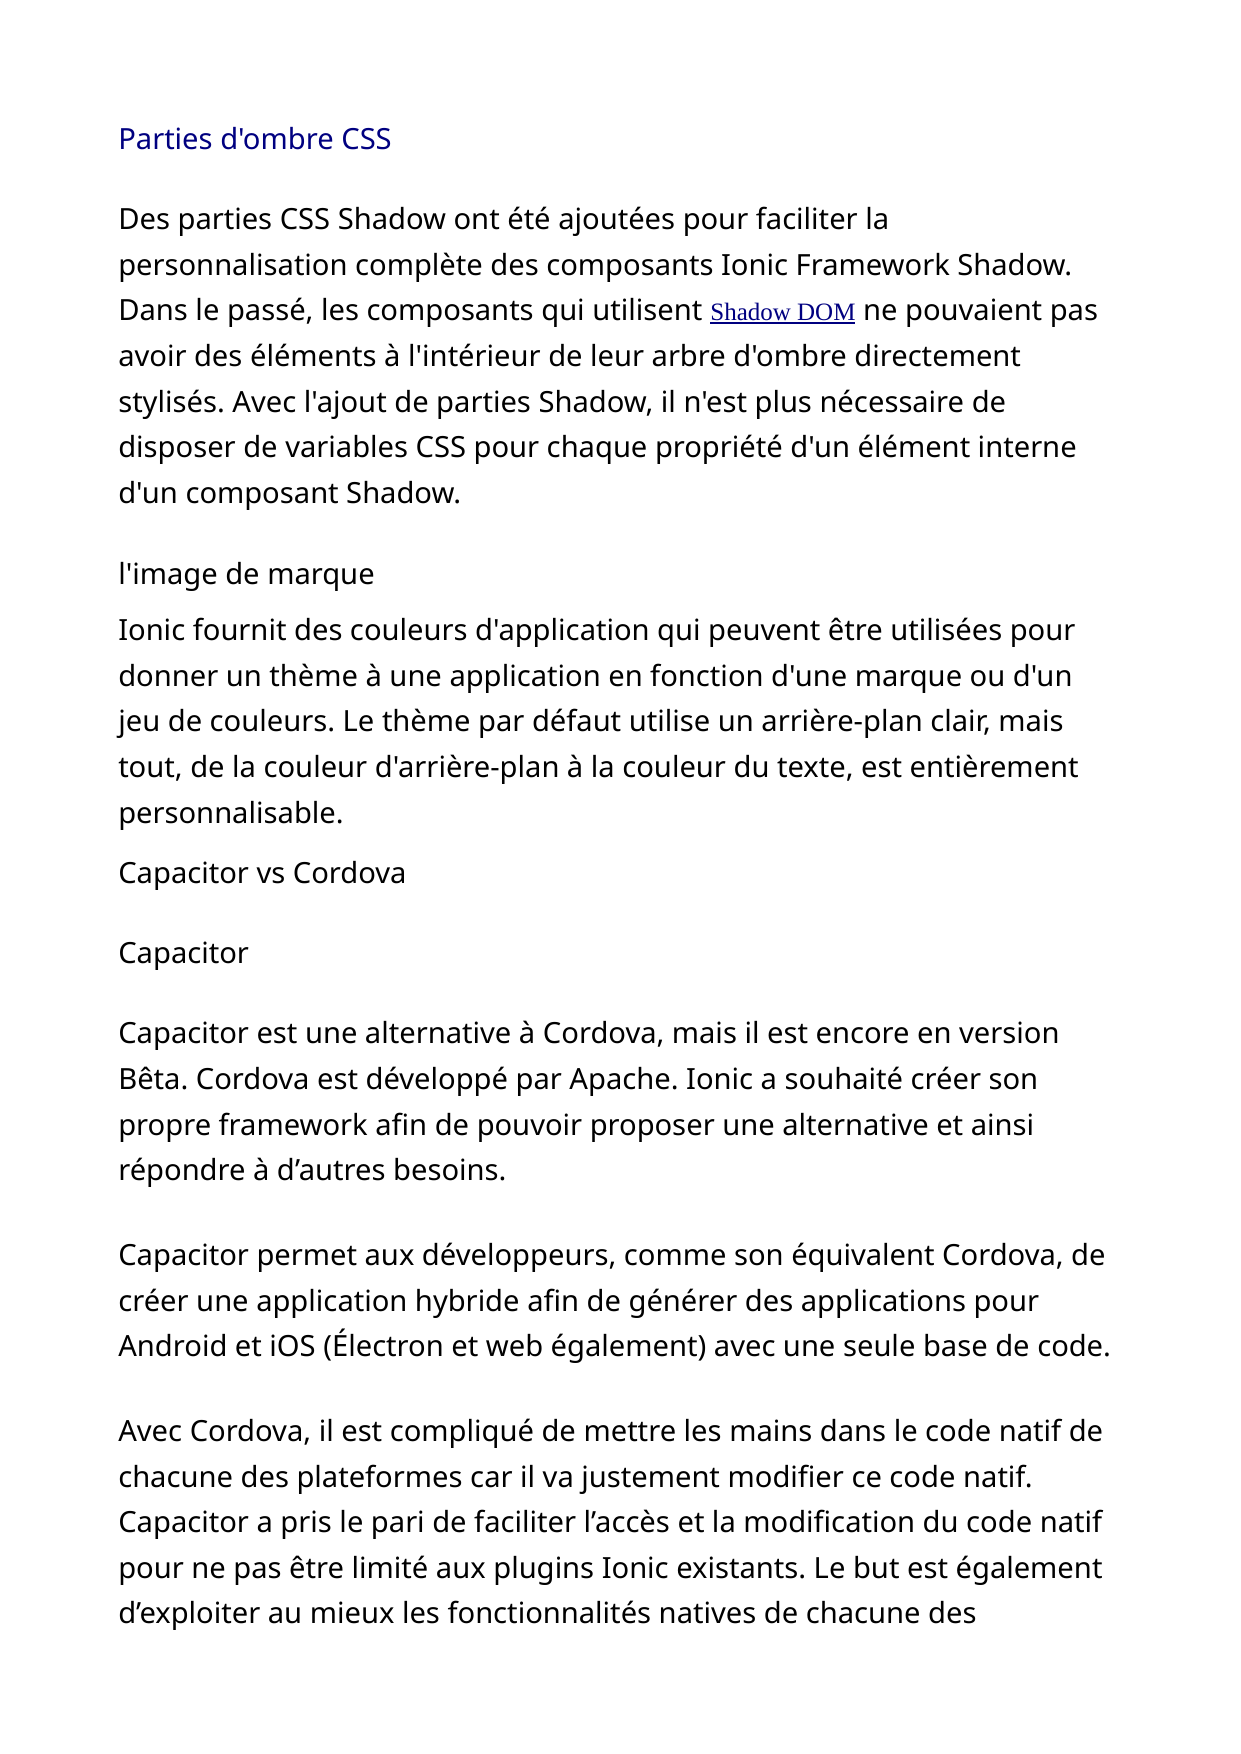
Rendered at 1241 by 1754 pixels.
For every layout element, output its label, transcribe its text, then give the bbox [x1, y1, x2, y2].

subtitle l'image de marque [118, 553, 1122, 593]
text Capacitor est une alternative à Cordova, mais il est encore en version Bêta. Cordova est développé par Apache. Ionic a souhaité créer son propre framework afin de pouvoir proposer une alternative et ainsi répondre à d’autres besoins. [118, 1013, 1122, 1189]
text Des parties CSS Shadow ont été ajoutées pour faciliter la personnalisation complète des composants Ionic Framework Shadow. Dans le passé, les composants qui utilisent Shadow DOM ne pouvaient pas avoir des éléments à l'intérieur de leur arbre d'ombre directement stylisés. Avec l'ajout de parties Shadow, il n'est plus nécessaire de disposer de variables CSS pour chaque propriété d'un élément interne d'un composant Shadow. [118, 198, 1122, 512]
text Capacitor vs Cordova [118, 852, 1122, 892]
text Capacitor permet aux développeurs, comme son équivalent Cordova, de créer une application hybride afin de générer des applications pour Android et iOS (Électron et web également) avec une seule base de code. [118, 1234, 1122, 1365]
subtitle Parties d'ombre CSS [118, 118, 1122, 158]
text Ionic fournit des couleurs d'application qui peuvent être utilisées pour donner un thème à une application en fonction d'une marque ou d'un jeu de couleurs. Le thème par défaut utilise un arrière-plan clair, mais tout, de la couleur d'arrière-plan à la couleur du texte, est entièrement personnalisable. [118, 609, 1122, 832]
text Capacitor [118, 932, 1122, 972]
text Avec Cordova, il est compliqué de mettre les mains dans le code natif de chacune des plateformes car il va justement modifier ce code natif. Capacitor a pris le pari de faciliter l’accès et la modification du code natif pour ne pas être limité aux plugins Ionic existants. Le but est également d’exploiter au mieux les fonctionnalités natives de chacune des [118, 1410, 1122, 1632]
